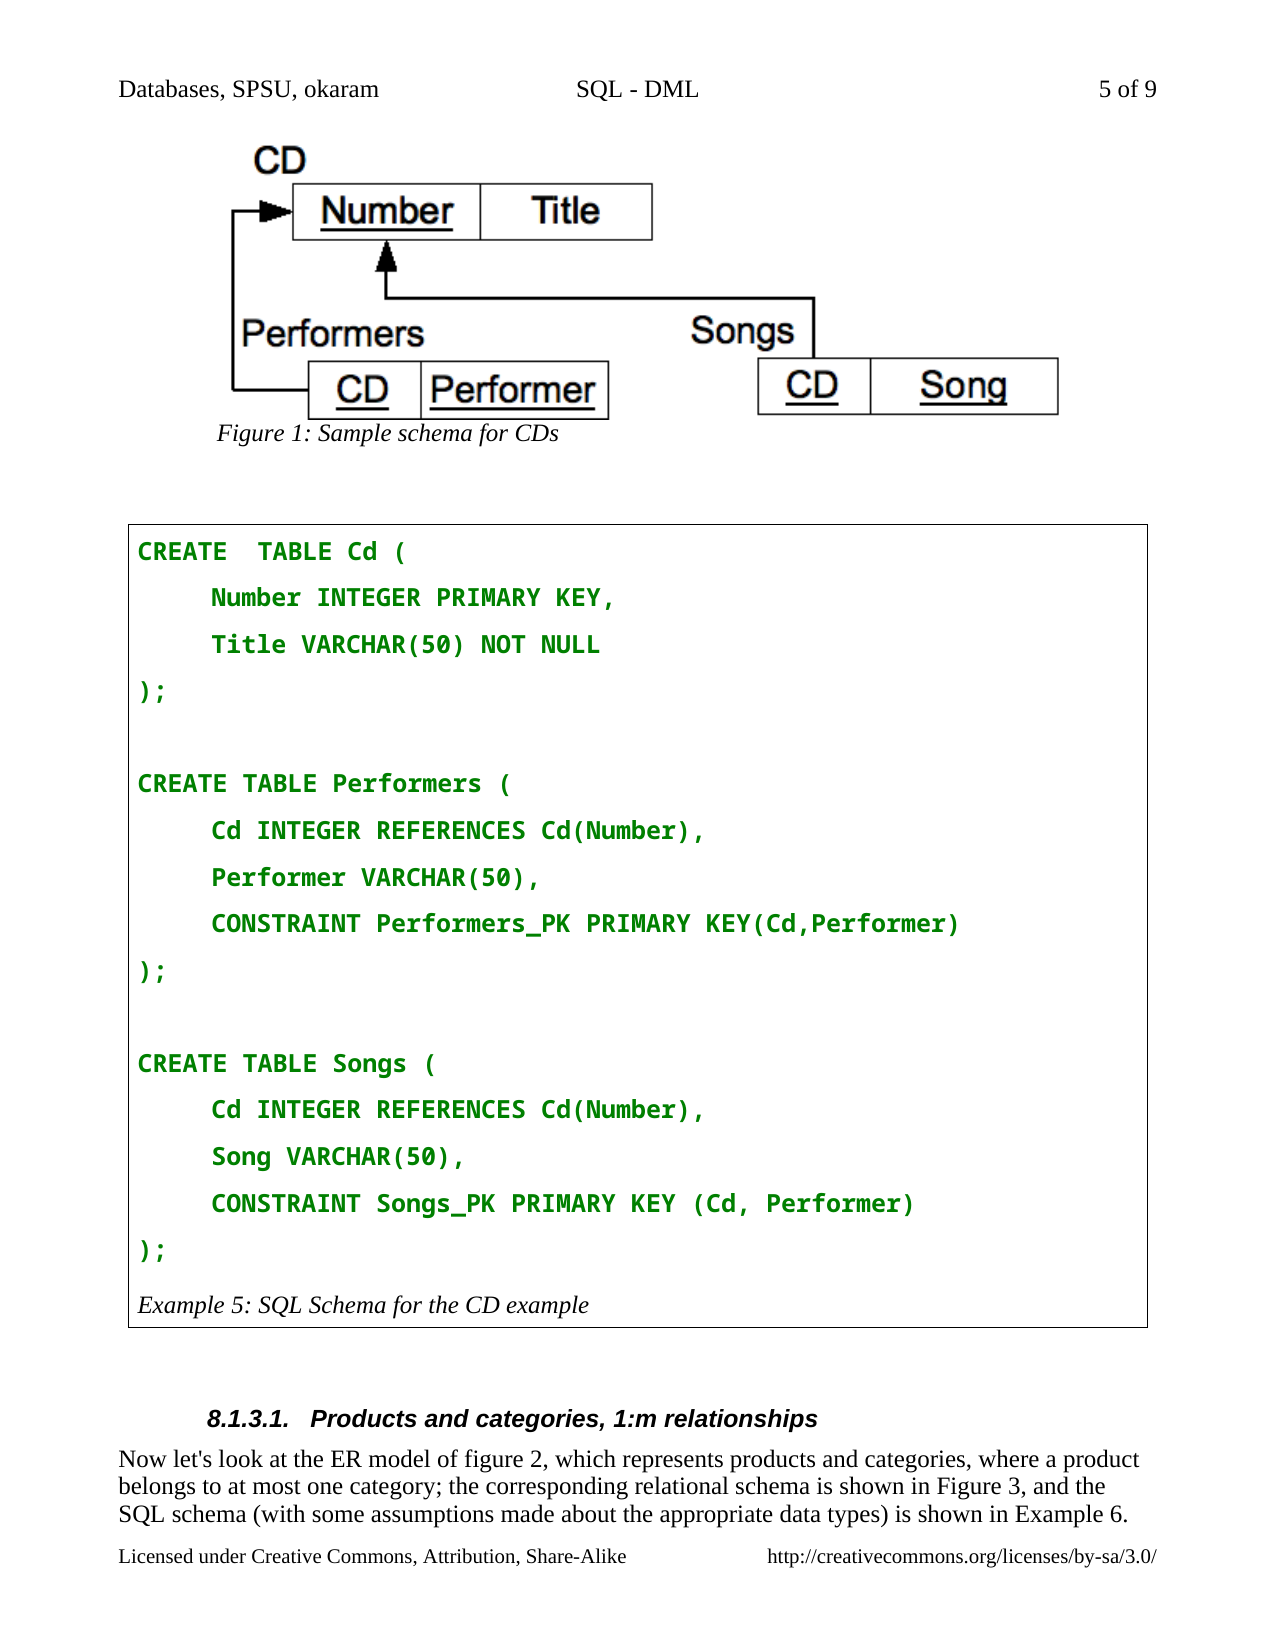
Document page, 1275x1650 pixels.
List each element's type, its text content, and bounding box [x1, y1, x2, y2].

list Song VARCHAR(50), [137, 1139, 1138, 1173]
list Example 5: SQL Schema for the CD example [137, 1291, 1138, 1318]
list ); [137, 673, 1138, 707]
list ); [137, 1232, 1138, 1266]
list CREATE TABLE Cd ( [137, 533, 1138, 567]
list Title VARCHAR(50) NOT NULL [137, 626, 1138, 661]
subtitle Products and categories, 1:m relationships [207, 1404, 1157, 1432]
picture [216, 132, 1059, 420]
text Now let's look at the ER model of figure 2, which represents products and categories, where a product belongs to at most one category; the corresponding relational schema is shown in Figure 3, and the SQL schema (with some assumptions made about the appropriate data types) is shown in Example 6. [118, 1445, 1157, 1528]
list CONSTRAINT Performers_PK PRIMARY KEY(Cd,Performer) [137, 906, 1138, 940]
list CONSTRAINT Songs_PK PRIMARY KEY (Cd, Performer) [137, 1185, 1138, 1219]
list Cd INTEGER REFERENCES Cd(Number), [137, 813, 1138, 847]
list CREATE TABLE Songs ( [137, 1046, 1138, 1079]
list ); [137, 952, 1138, 986]
list Cd INTEGER REFERENCES Cd(Number), [137, 1092, 1138, 1126]
list Performer VARCHAR(50), [137, 859, 1138, 893]
list Number INTEGER PRIMARY KEY, [137, 580, 1138, 614]
text Figure 1: Sample schema for CDs [217, 420, 1058, 447]
list CREATE TABLE Performers ( [137, 766, 1138, 800]
